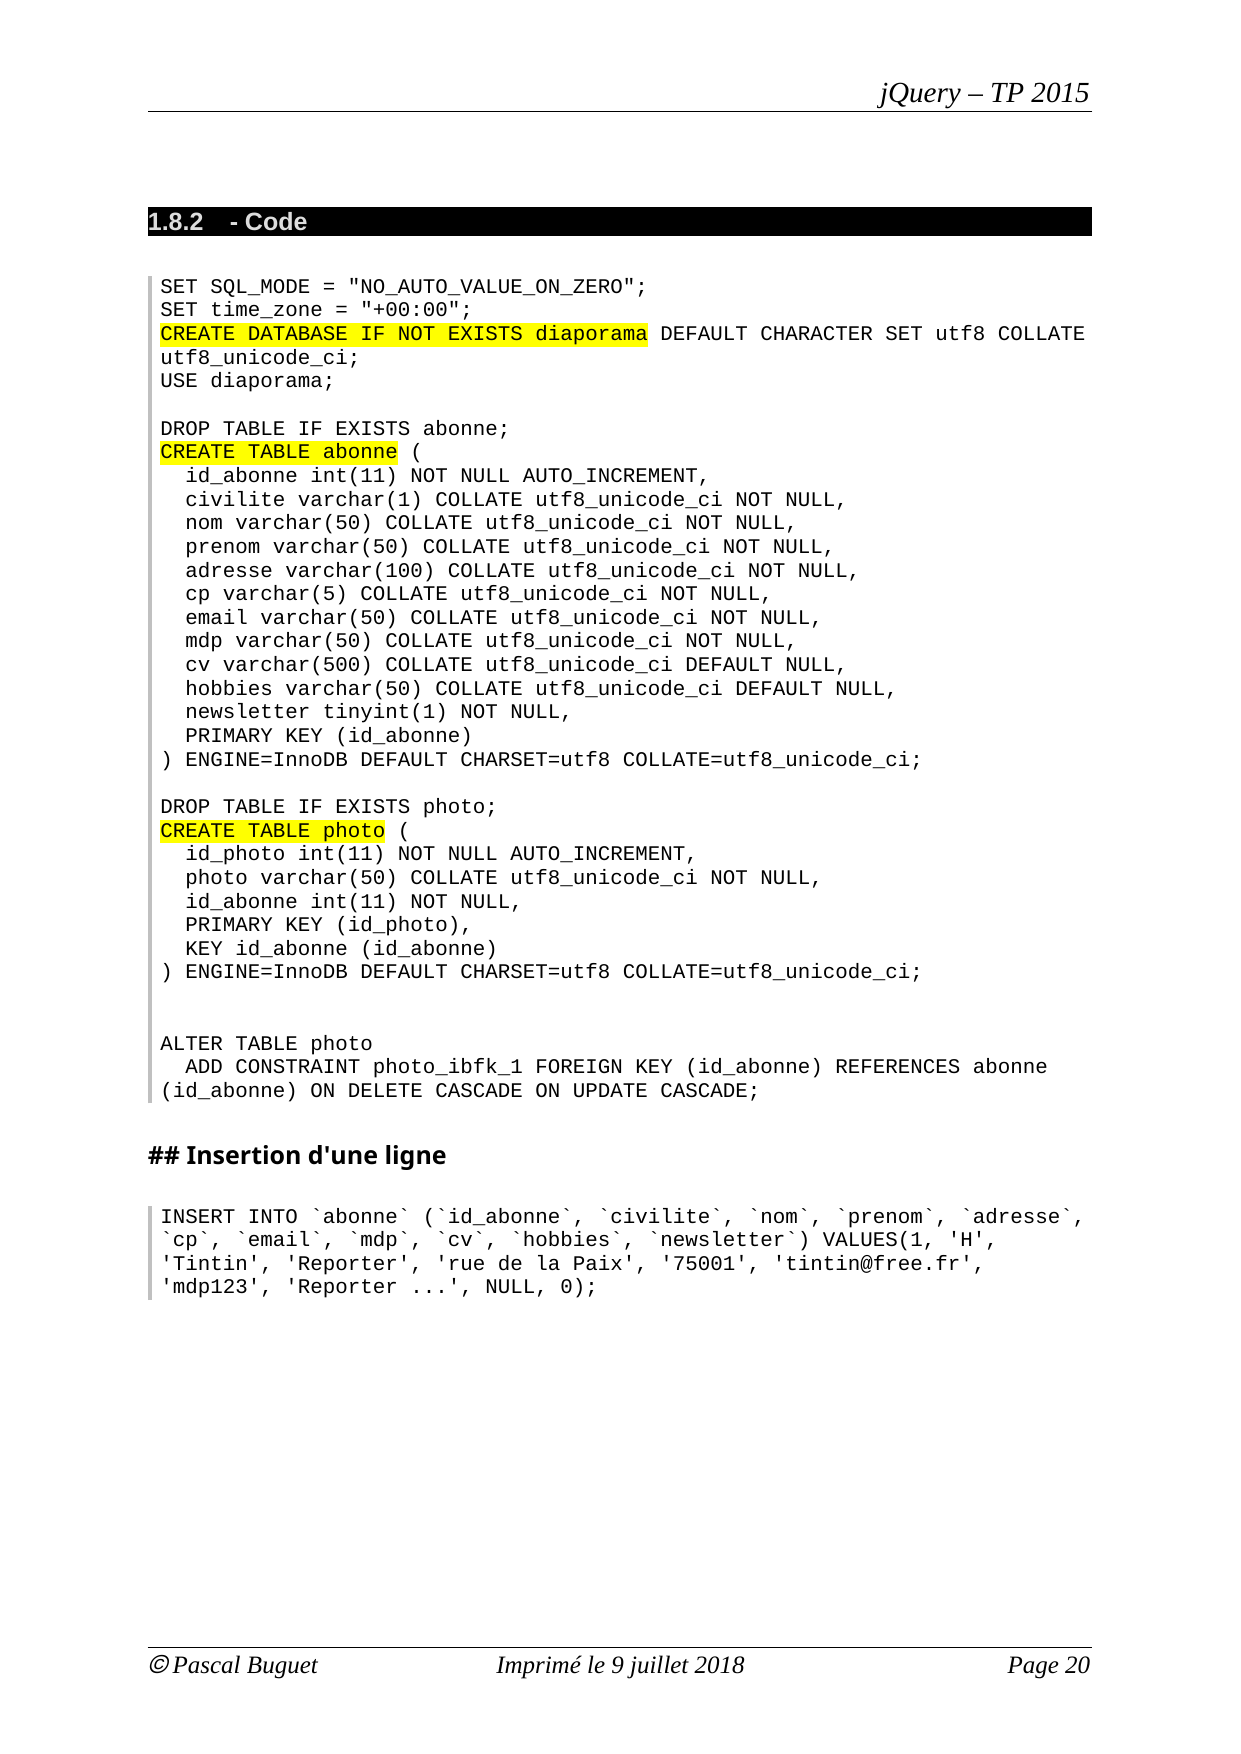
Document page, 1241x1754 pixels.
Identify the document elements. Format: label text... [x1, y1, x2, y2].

text ADD CONSTRAINT photo_ibfk_1 FOREIGN KEY (id_abonne) REFERENCES abonne (id_abonne) ON DELETE CASCADE ON UPDATE CASCADE; [152, 1056, 1092, 1103]
text INSERT INTO `abonne` (`id_abonne`, `civilite`, `nom`, `prenom`, `adresse`, `cp`, `email`, `mdp`, `cv`, `hobbies`, `newsletter`) VALUES(1, 'H', 'Tintin', 'Reporter', 'rue de la Paix', '75001', 'tintin@free.fr', 'mdp123', 'Reporter ...', NULL, 0); [152, 1206, 1092, 1300]
text SET SQL_MODE = "NO_AUTO_VALUE_ON_ZERO"; [152, 276, 1092, 299]
text newsletter tinyint(1) NOT NULL, [152, 701, 1092, 725]
text ) ENGINE=InnoDB DEFAULT CHARSET=utf8 COLLATE=utf8_unicode_ci; [152, 749, 1092, 772]
text email varchar(50) COLLATE utf8_unicode_ci NOT NULL, [152, 607, 1092, 631]
text DROP TABLE IF EXISTS photo; [152, 796, 1092, 820]
text hobbies varchar(50) COLLATE utf8_unicode_ci DEFAULT NULL, [152, 678, 1092, 701]
text id_abonne int(11) NOT NULL, [152, 891, 1092, 914]
text CREATE DATABASE IF NOT EXISTS diaporama DEFAULT CHARACTER SET utf8 COLLATE utf8_unicode_ci; [152, 323, 1092, 370]
text photo varchar(50) COLLATE utf8_unicode_ci NOT NULL, [152, 867, 1092, 891]
text mdp varchar(50) COLLATE utf8_unicode_ci NOT NULL, [152, 631, 1092, 654]
text CREATE TABLE photo ( [152, 820, 1092, 843]
subtitle - Code [148, 207, 1092, 236]
text cp varchar(5) COLLATE utf8_unicode_ci NOT NULL, [152, 583, 1092, 607]
text USE diaporama; [152, 370, 1092, 394]
text cv varchar(500) COLLATE utf8_unicode_ci DEFAULT NULL, [152, 654, 1092, 678]
text nom varchar(50) COLLATE utf8_unicode_ci NOT NULL, [152, 512, 1092, 536]
text adresse varchar(100) COLLATE utf8_unicode_ci NOT NULL, [152, 559, 1092, 583]
text KEY id_abonne (id_abonne) [152, 938, 1092, 962]
text CREATE TABLE abonne ( [152, 441, 1092, 465]
text SET time_zone = "+00:00"; [152, 299, 1092, 323]
text prenom varchar(50) COLLATE utf8_unicode_ci NOT NULL, [152, 536, 1092, 559]
text DROP TABLE IF EXISTS abonne; [152, 418, 1092, 441]
text PRIMARY KEY (id_abonne) [152, 725, 1092, 749]
text ALTER TABLE photo [152, 1032, 1092, 1056]
text id_abonne int(11) NOT NULL AUTO_INCREMENT, [152, 465, 1092, 489]
text ## Insertion d'une ligne [148, 1137, 1092, 1172]
text civilite varchar(1) COLLATE utf8_unicode_ci NOT NULL, [152, 489, 1092, 512]
text id_photo int(11) NOT NULL AUTO_INCREMENT, [152, 843, 1092, 867]
text PRIMARY KEY (id_photo), [152, 914, 1092, 938]
text ) ENGINE=InnoDB DEFAULT CHARSET=utf8 COLLATE=utf8_unicode_ci; [152, 962, 1092, 985]
